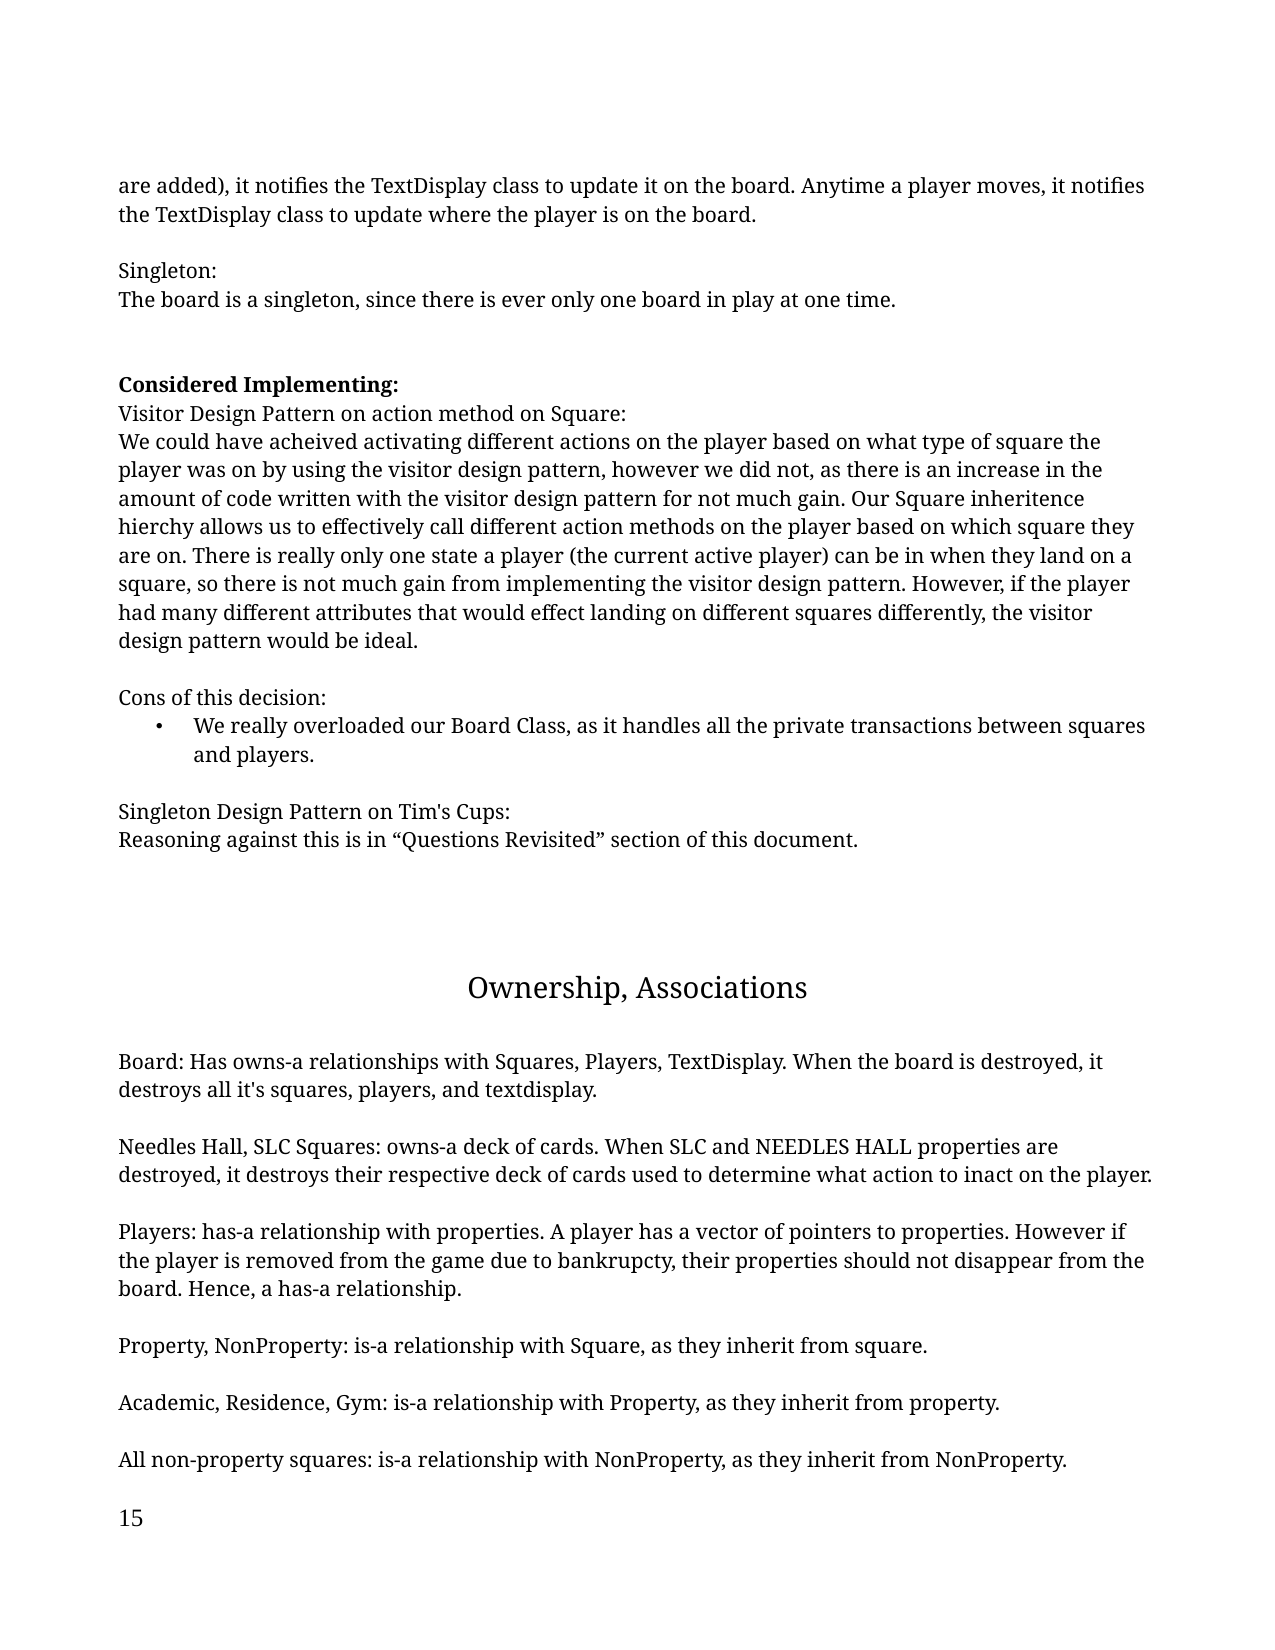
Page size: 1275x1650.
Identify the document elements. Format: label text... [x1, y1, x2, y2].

text The board is a singleton, since there is ever only one board in play at one time. [118, 285, 1157, 313]
text Visitor Design Pattern on action method on Square: [118, 399, 1157, 427]
text Players: has-a relationship with properties. A player has a vector of pointers to properties. However if the player is removed from the game due to bankrupcty, their properties should not disappear from the board. Hence, a has-a relationship. [118, 1217, 1157, 1303]
text Board: Has owns-a relationships with Squares, Players, TextDisplay. When the board is destroyed, it destroys all it's squares, players, and textdisplay. [118, 1047, 1157, 1104]
text All non-property squares: is-a relationship with NonProperty, as they inherit from NonProperty. [118, 1445, 1157, 1473]
text Needles Hall, SLC Squares: owns-a deck of cards. When SLC and NEEDLES HALL properties are destroyed, it destroys their respective deck of cards used to determine what action to inact on the player. [118, 1132, 1157, 1189]
list We really overloaded our Board Class, as it handles all the private transactions between squares and players. [156, 712, 1157, 768]
text Cons of this decision: [118, 683, 1157, 712]
text Singleton Design Pattern on Tim's Cups: [118, 797, 1157, 825]
text Singleton: [118, 257, 1157, 285]
text Academic, Residence, Gym: is-a relationship with Property, as they inherit from property. [118, 1388, 1157, 1417]
text We could have acheived activating different actions on the player based on what type of square the player was on by using the visitor design pattern, however we did not, as there is an increase in the amount of code written with the visitor design pattern for not much gain. Our Square inheritence hierchy allows us to effectively call different action methods on the player based on which square they are on. There is really only one state a player (the current active player) can be in when they land on a square, so there is not much gain from implementing the visitor design pattern. However, if the player had many different attributes that would effect landing on different squares differently, the visitor design pattern would be ideal. [118, 427, 1157, 655]
text Property, NonProperty: is-a relationship with Square, as they inherit from square. [118, 1331, 1157, 1360]
text are added), it notifies the TextDisplay class to update it on the board. Anytime a player moves, it notifies the TextDisplay class to update where the player is on the board. [118, 171, 1157, 228]
text Ownership, Associations [118, 967, 1157, 1007]
text Considered Implementing: [118, 370, 1157, 399]
text Reasoning against this is in “Questions Revisited” section of this document. [118, 825, 1157, 854]
